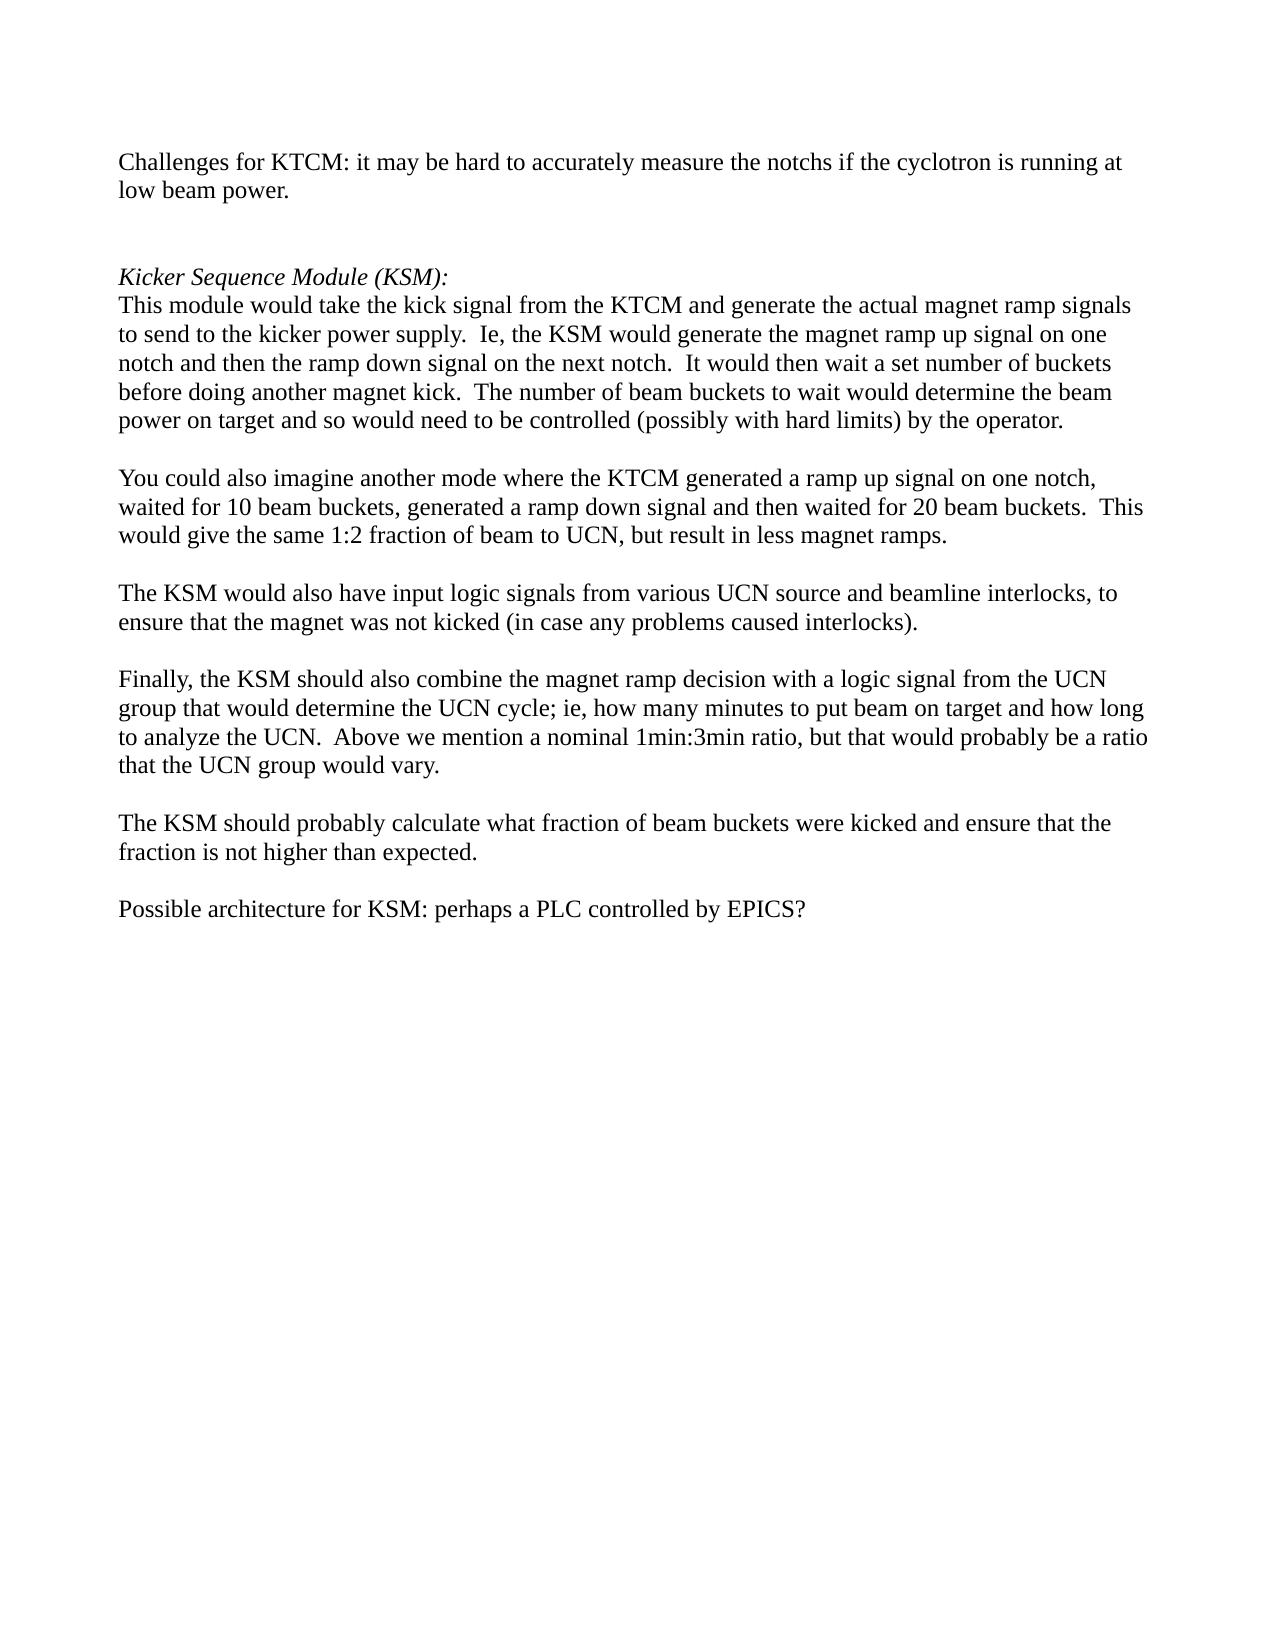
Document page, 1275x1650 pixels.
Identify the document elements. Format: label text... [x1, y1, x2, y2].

text Finally, the KSM should also combine the magnet ramp decision with a logic signal from the UCN group that would determine the UCN cycle; ie, how many minutes to put beam on target and how long to analyze the UCN. Above we mention a nominal 1min:3min ratio, but that would probably be a ratio that the UCN group would vary. [118, 664, 1157, 779]
text The KSM would also have input logic signals from various UCN source and beamline interlocks, to ensure that the magnet was not kicked (in case any problems caused interlocks). [118, 578, 1157, 636]
text Possible architecture for KSM: perhaps a PLC controlled by EPICS? [118, 894, 1157, 923]
text Challenges for KTCM: it may be hard to accurately measure the notchs if the cyclotron is running at low beam power. [118, 147, 1157, 204]
text The KSM should probably calculate what fraction of beam buckets were kicked and ensure that the fraction is not higher than expected. [118, 808, 1157, 866]
text This module would take the kick signal from the KTCM and generate the actual magnet ramp signals to send to the kicker power supply. Ie, the KSM would generate the magnet ramp up signal on one notch and then the ramp down signal on the next notch. It would then wait a set number of buckets before doing another magnet kick. The number of beam buckets to wait would determine the beam power on target and so would need to be controlled (possibly with hard limits) by the operator. [118, 291, 1157, 434]
text You could also imagine another mode where the KTCM generated a ramp up signal on one notch, waited for 10 beam buckets, generated a ramp down signal and then waited for 20 beam buckets. This would give the same 1:2 fraction of beam to UCN, but result in less magnet ramps. [118, 463, 1157, 549]
text Kicker Sequence Module (KSM): [118, 262, 1157, 291]
